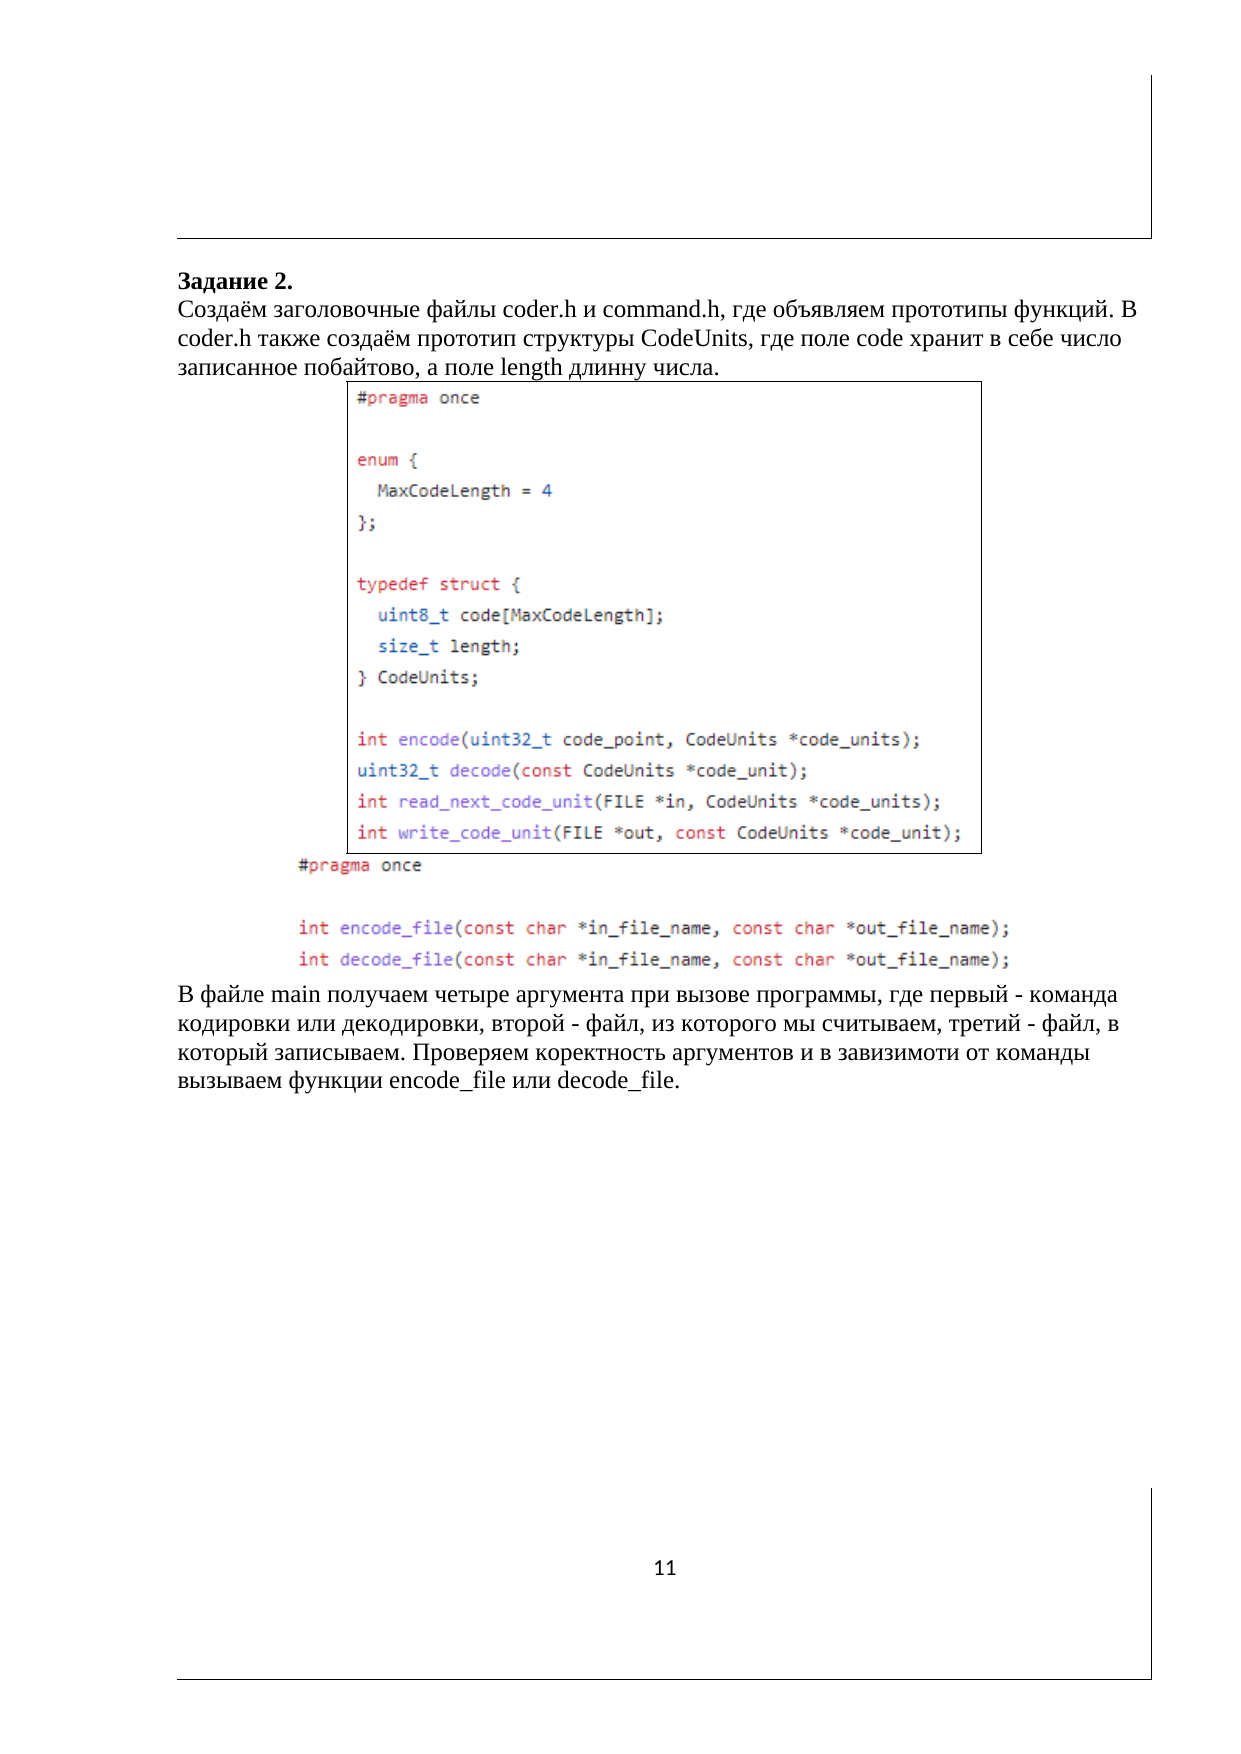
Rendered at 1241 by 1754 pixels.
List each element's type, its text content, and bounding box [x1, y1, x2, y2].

text Задание 2. [177, 266, 1152, 294]
text В файле main получаем четыре аргумента при вызове программы, где первый - команда кодировки или декодировки, второй - файл, из которого мы считываем, третий - файл, в который записываем. Проверяем коректность аргументов и в завизимоти от команды вызываем функции encode_file или decode_file. [177, 979, 1152, 1094]
text Создаём заголовочные файлы coder.h и command.h, где объявляем прототипы функций. В coder.h также создаём прототип структуры CodeUnits, где поле code хранит в себе число записанное побайтово, а поле length длинну числа. [177, 294, 1152, 381]
